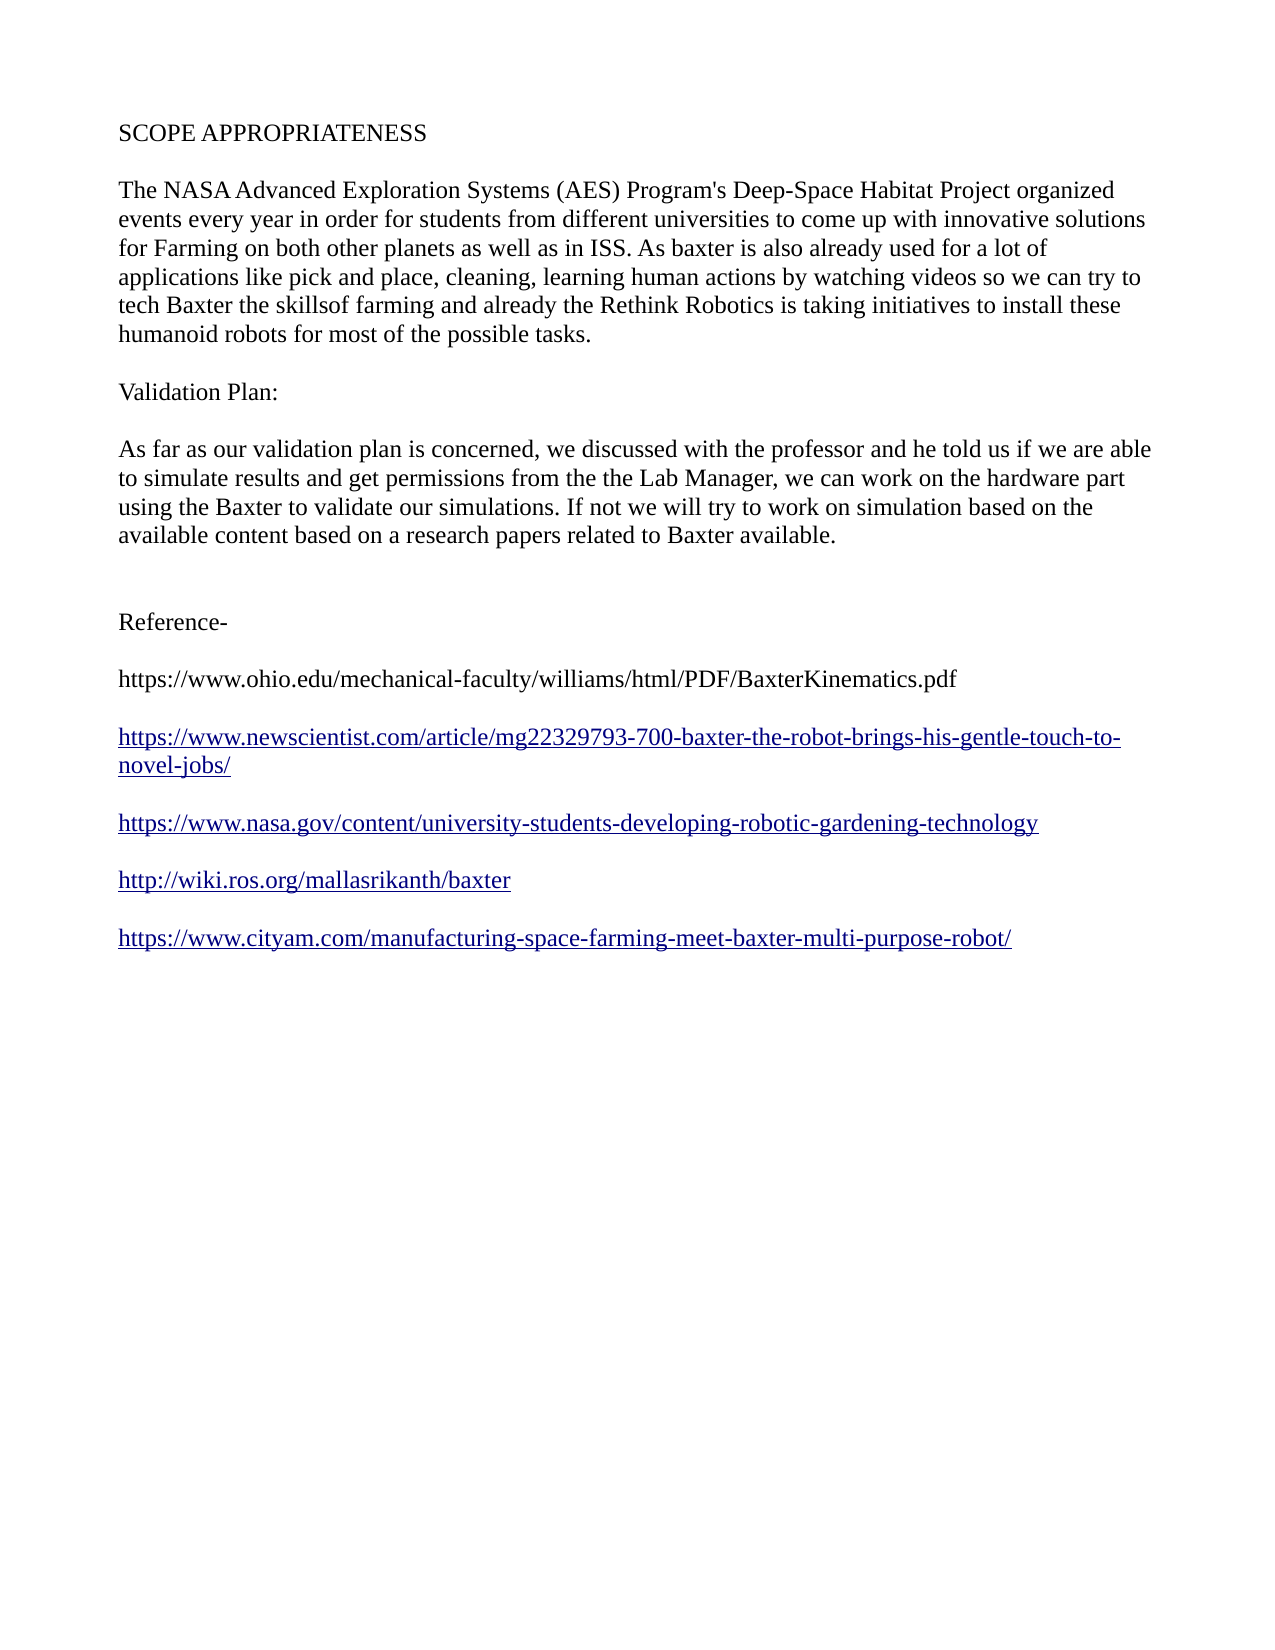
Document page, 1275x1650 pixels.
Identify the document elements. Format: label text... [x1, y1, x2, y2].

text https://www.newscientist.com/article/mg22329793-700-baxter-the-robot-brings-his-gentle-touch-to-novel-jobs/ [118, 722, 1157, 779]
text Validation Plan: [118, 377, 1157, 406]
text https://www.cityam.com/manufacturing-space-farming-meet-baxter-multi-purpose-robot/ [118, 923, 1157, 952]
text http://wiki.ros.org/mallasrikanth/baxter [118, 866, 1157, 894]
text As far as our validation plan is concerned, we discussed with the professor and he told us if we are able to simulate results and get permissions from the the Lab Manager, we can work on the hardware part using the Baxter to validate our simulations. If not we will try to work on simulation based on the available content based on a research papers related to Baxter available. [118, 434, 1157, 549]
text https://www.nasa.gov/content/university-students-developing-robotic-gardening-technology [118, 808, 1157, 837]
text Reference- [118, 607, 1157, 636]
text SCOPE APPROPRIATENESS [118, 118, 1157, 147]
text https://www.ohio.edu/mechanical-faculty/williams/html/PDF/BaxterKinematics.pdf [118, 664, 1157, 693]
text The NASA Advanced Exploration Systems (AES) Program's Deep-Space Habitat Project organized events every year in order for students from different universities to come up with innovative solutions for Farming on both other planets as well as in ISS. As baxter is also already used for a lot of applications like pick and place, cleaning, learning human actions by watching videos so we can try to tech Baxter the skillsof farming and already the Rethink Robotics is taking initiatives to install these humanoid robots for most of the possible tasks. [118, 176, 1157, 348]
